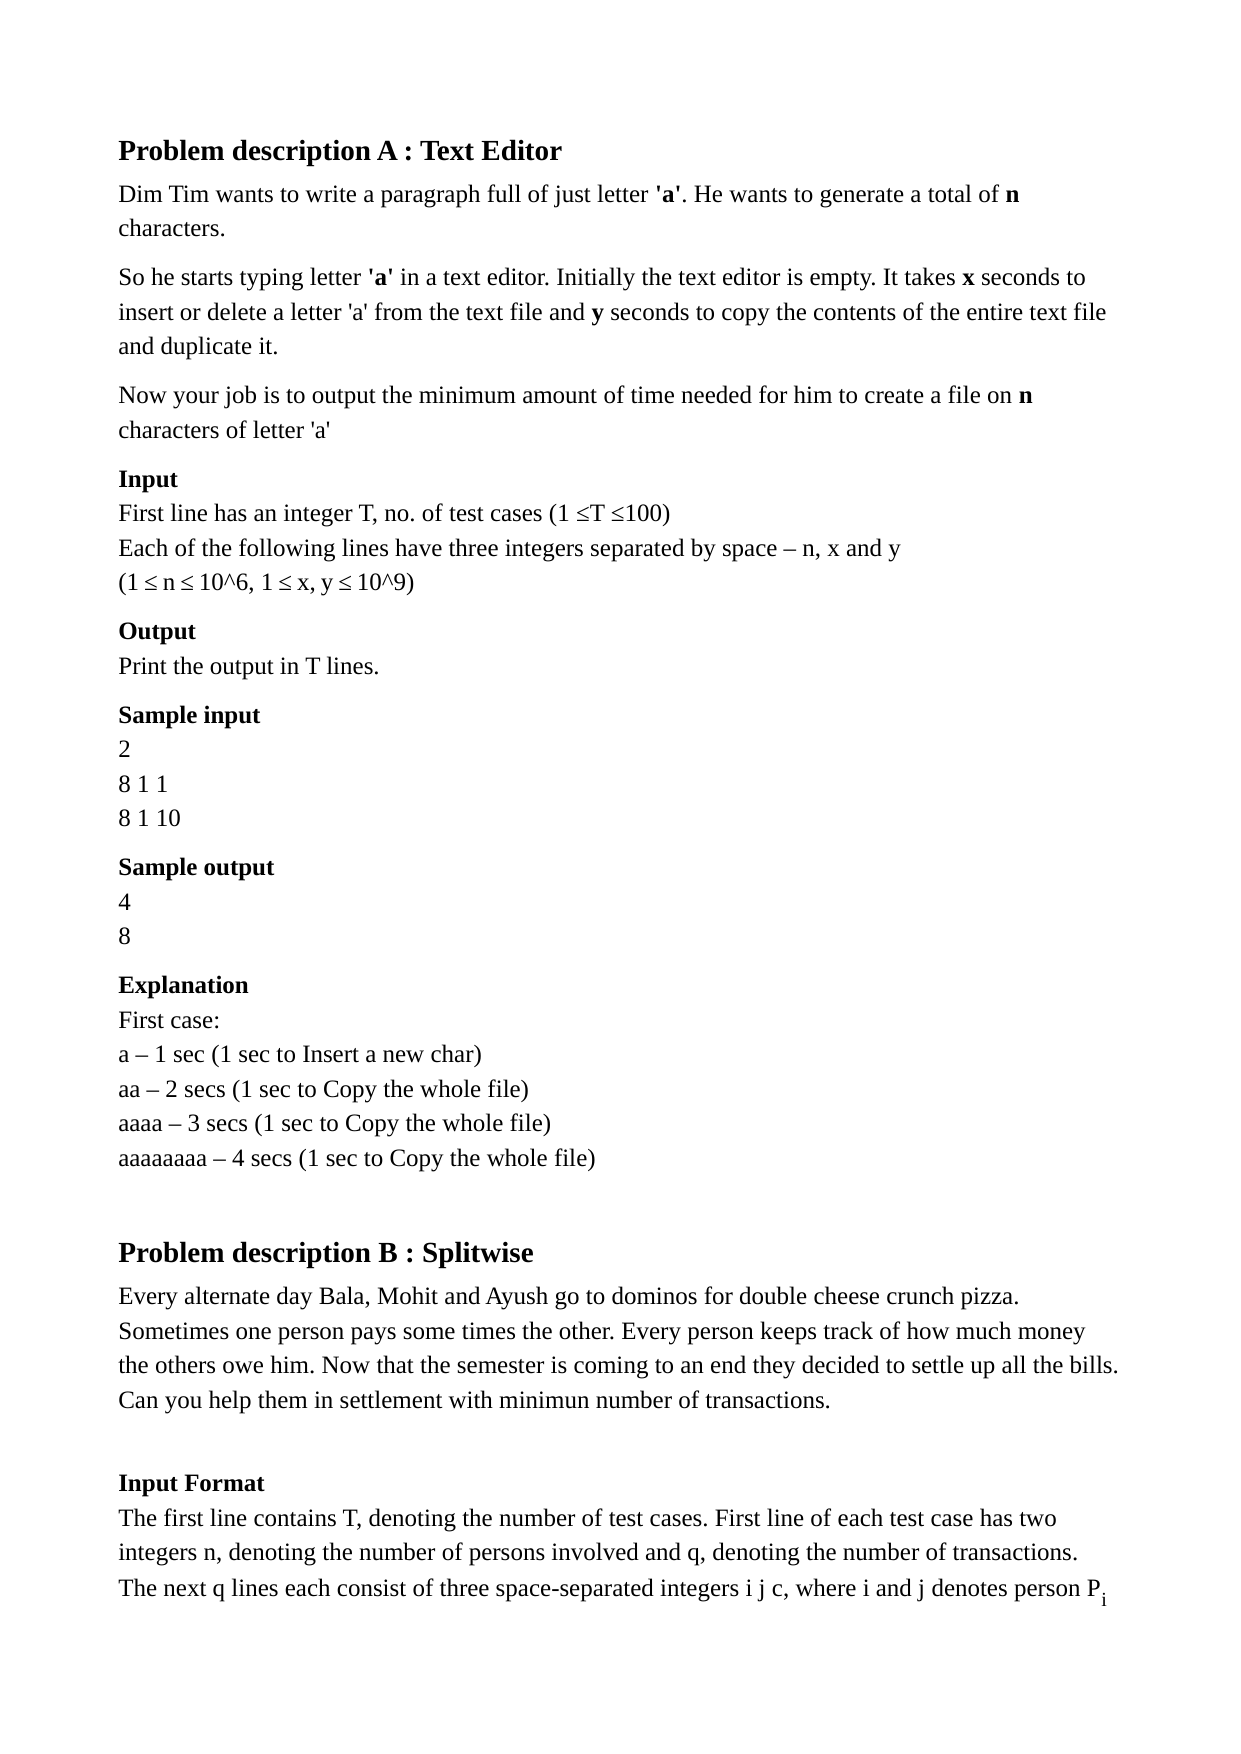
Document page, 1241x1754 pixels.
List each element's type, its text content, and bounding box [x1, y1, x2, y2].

text Sample output 4 8 [118, 852, 1122, 950]
text Input First line has an integer T, no. of test cases (1 ≤T ≤100) Each of the following lines have three integers separated by space – n, x and y (1 ≤ n ≤ 10^6, 1 ≤ x, y ≤ 10^9) [118, 464, 1122, 596]
subtitle Problem description B : Splitwise [118, 1235, 1122, 1269]
text Sample input 2 8 1 1 8 1 10 [118, 700, 1122, 832]
text Every alternate day Bala, Mohit and Ayush go to dominos for double cheese crunch pizza. Sometimes one person pays some times the other. Every person keeps track of how much money the others owe him. Now that the semester is coming to an end they decided to settle up all the bills. Can you help them in settlement with minimun number of transactions. [118, 1281, 1122, 1413]
text Output Print the output in T lines. [118, 616, 1122, 679]
text Explanation First case: a – 1 sec (1 sec to Insert a new char) aa – 2 secs (1 sec to Copy the whole file) aaaa – 3 secs (1 sec to Copy the whole file) aaaaaaaa – 4 secs (1 sec to Copy the whole file) [118, 970, 1122, 1172]
text Dim Tim wants to write a paragraph full of just letter 'a'. He wants to generate a total of n characters. [118, 179, 1122, 242]
text Now your job is to output the minimum amount of time needed for him to create a file on n characters of letter 'a' [118, 380, 1122, 443]
subtitle Problem description A : Text Editor [118, 133, 1122, 166]
text So he starts typing letter 'a' in a text editor. Initially the text editor is empty. It takes x seconds to insert or delete a letter 'a' from the text file and y seconds to copy the contents of the entire text file and duplicate it. [118, 262, 1122, 360]
text Input Format The first line contains T, denoting the number of test cases. First line of each test case has two integers n, denoting the number of persons involved and q, denoting the number of transactions. The next q lines each consist of three space-separated integers i j c, where i and j denotes person Pi [118, 1434, 1122, 1611]
